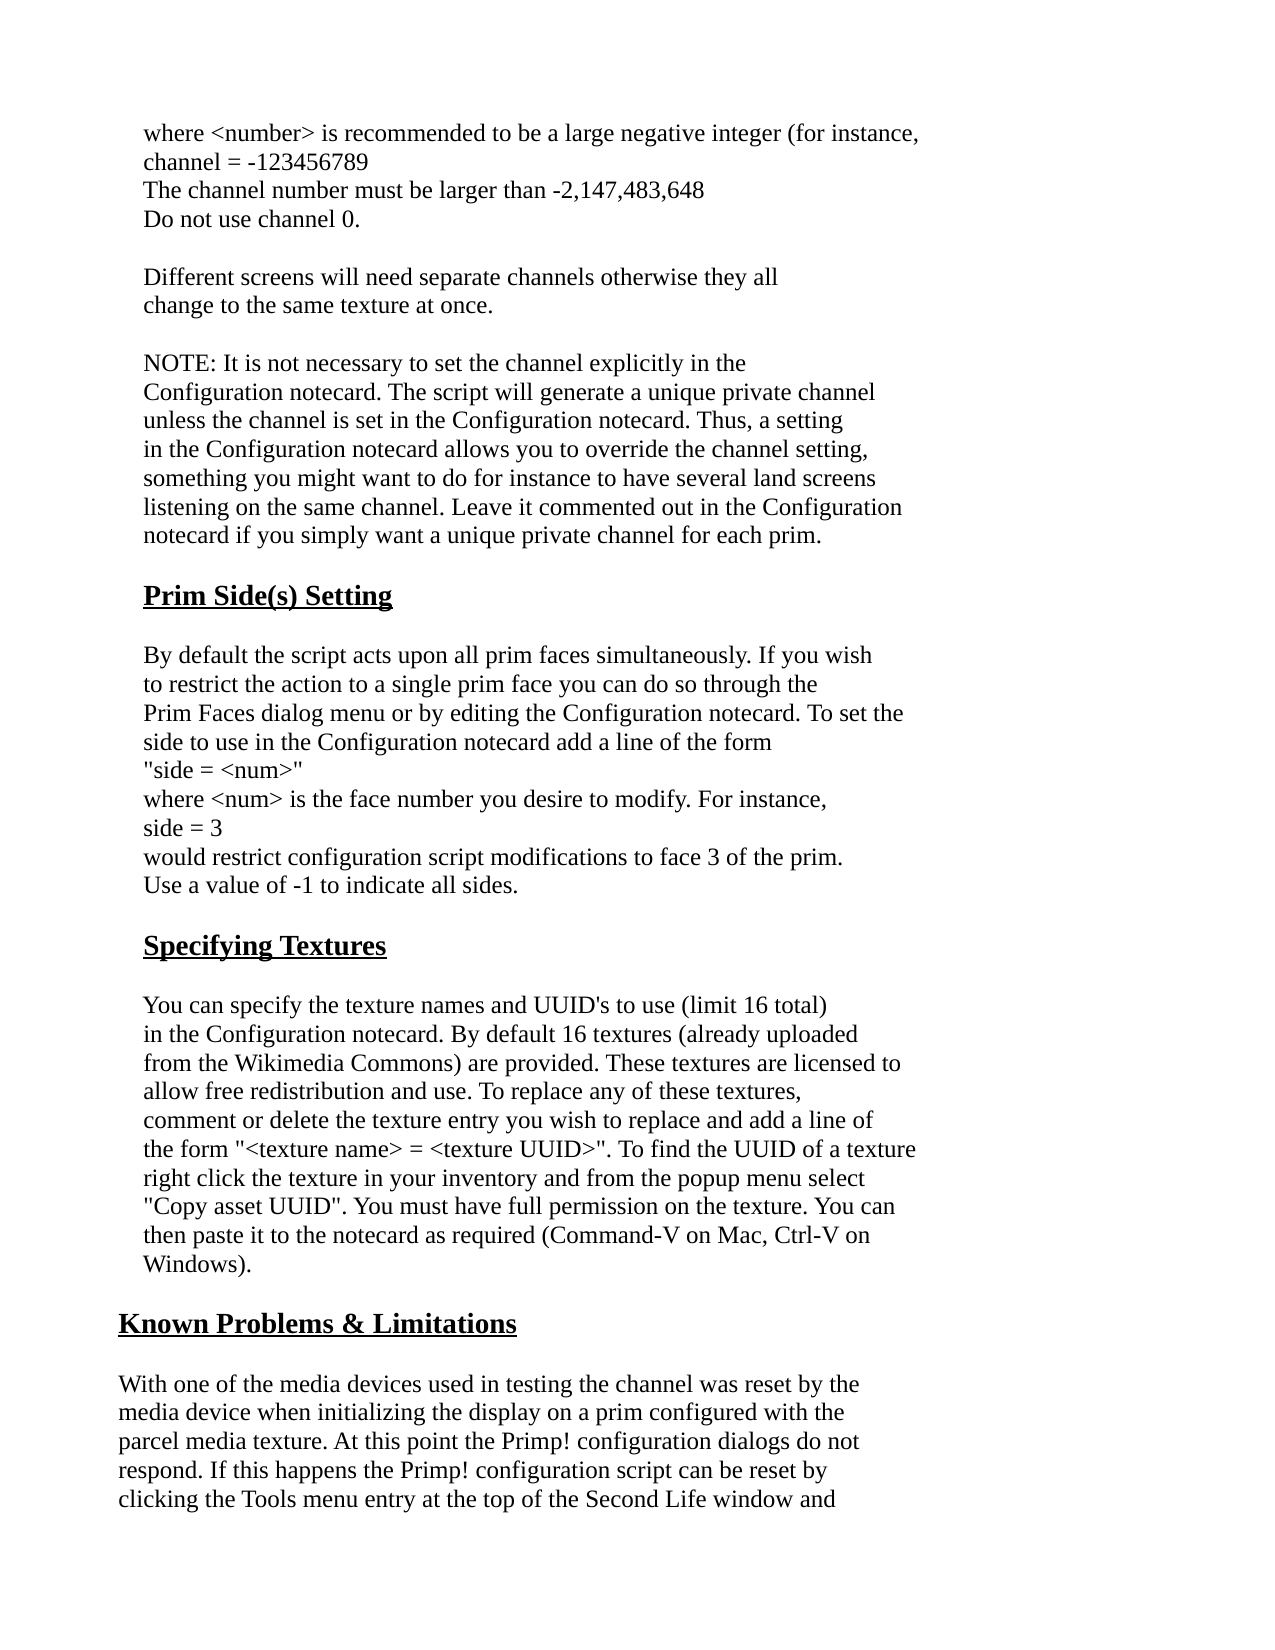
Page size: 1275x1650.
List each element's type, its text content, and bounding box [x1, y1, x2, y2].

text Use a value of -1 to indicate all sides. [118, 870, 1157, 899]
text then paste it to the notecard as required (Command-V on Mac, Ctrl-V on [118, 1220, 1157, 1249]
text clicking the Tools menu entry at the top of the Second Life window and [118, 1484, 1157, 1512]
text "Copy asset UUID". You must have full permission on the texture. You can [118, 1191, 1157, 1220]
text allow free redistribution and use. To replace any of these textures, [118, 1076, 1157, 1105]
text By default the script acts upon all prim faces simultaneously. If you wish [118, 640, 1157, 669]
text Windows). [118, 1249, 1157, 1278]
text media device when initializing the display on a prim configured with the [118, 1397, 1157, 1426]
text unless the channel is set in the Configuration notecard. Thus, a setting [118, 406, 1157, 434]
text Specifying Textures [118, 928, 1157, 961]
text in the Configuration notecard allows you to override the channel setting, [118, 434, 1157, 463]
text Known Problems & Limitations [118, 1306, 1157, 1340]
text change to the same texture at once. [118, 291, 1157, 319]
text right click the texture in your inventory and from the popup menu select [118, 1163, 1157, 1191]
text in the Configuration notecard. By default 16 textures (already uploaded [118, 1019, 1157, 1048]
text Prim Faces dialog menu or by editing the Configuration notecard. To set the [118, 698, 1157, 727]
text channel = -123456789 [118, 147, 1157, 176]
text parcel media texture. At this point the Primp! configuration dialogs do not [118, 1426, 1157, 1455]
text Different screens will need separate channels otherwise they all [118, 262, 1157, 291]
text With one of the media devices used in testing the channel was reset by the [118, 1369, 1157, 1397]
text side to use in the Configuration notecard add a line of the form [118, 727, 1157, 755]
text would restrict configuration script modifications to face 3 of the prim. [118, 842, 1157, 870]
text NOTE: It is not necessary to set the channel explicitly in the [118, 348, 1157, 377]
text Do not use channel 0. [118, 204, 1157, 233]
text You can specify the texture names and UUID's to use (limit 16 total) [118, 990, 1157, 1019]
text notecard if you simply want a unique private channel for each prim. [118, 521, 1157, 549]
text Configuration notecard. The script will generate a unique private channel [118, 377, 1157, 406]
text respond. If this happens the Primp! configuration script can be reset by [118, 1455, 1157, 1484]
text to restrict the action to a single prim face you can do so through the [118, 669, 1157, 698]
text side = 3 [118, 813, 1157, 842]
text from the Wikimedia Commons) are provided. These textures are licensed to [118, 1048, 1157, 1076]
text something you might want to do for instance to have several land screens [118, 463, 1157, 492]
text where <num> is the face number you desire to modify. For instance, [118, 784, 1157, 813]
text listening on the same channel. Leave it commented out in the Configuration [118, 492, 1157, 521]
text where <number> is recommended to be a large negative integer (for instance, [118, 118, 1157, 147]
text The channel number must be larger than -2,147,483,648 [118, 176, 1157, 204]
text the form "<texture name> = <texture UUID>". To find the UUID of a texture [118, 1134, 1157, 1163]
text Prim Side(s) Setting [118, 578, 1157, 612]
text "side = <num>" [118, 755, 1157, 784]
text comment or delete the texture entry you wish to replace and add a line of [118, 1105, 1157, 1134]
